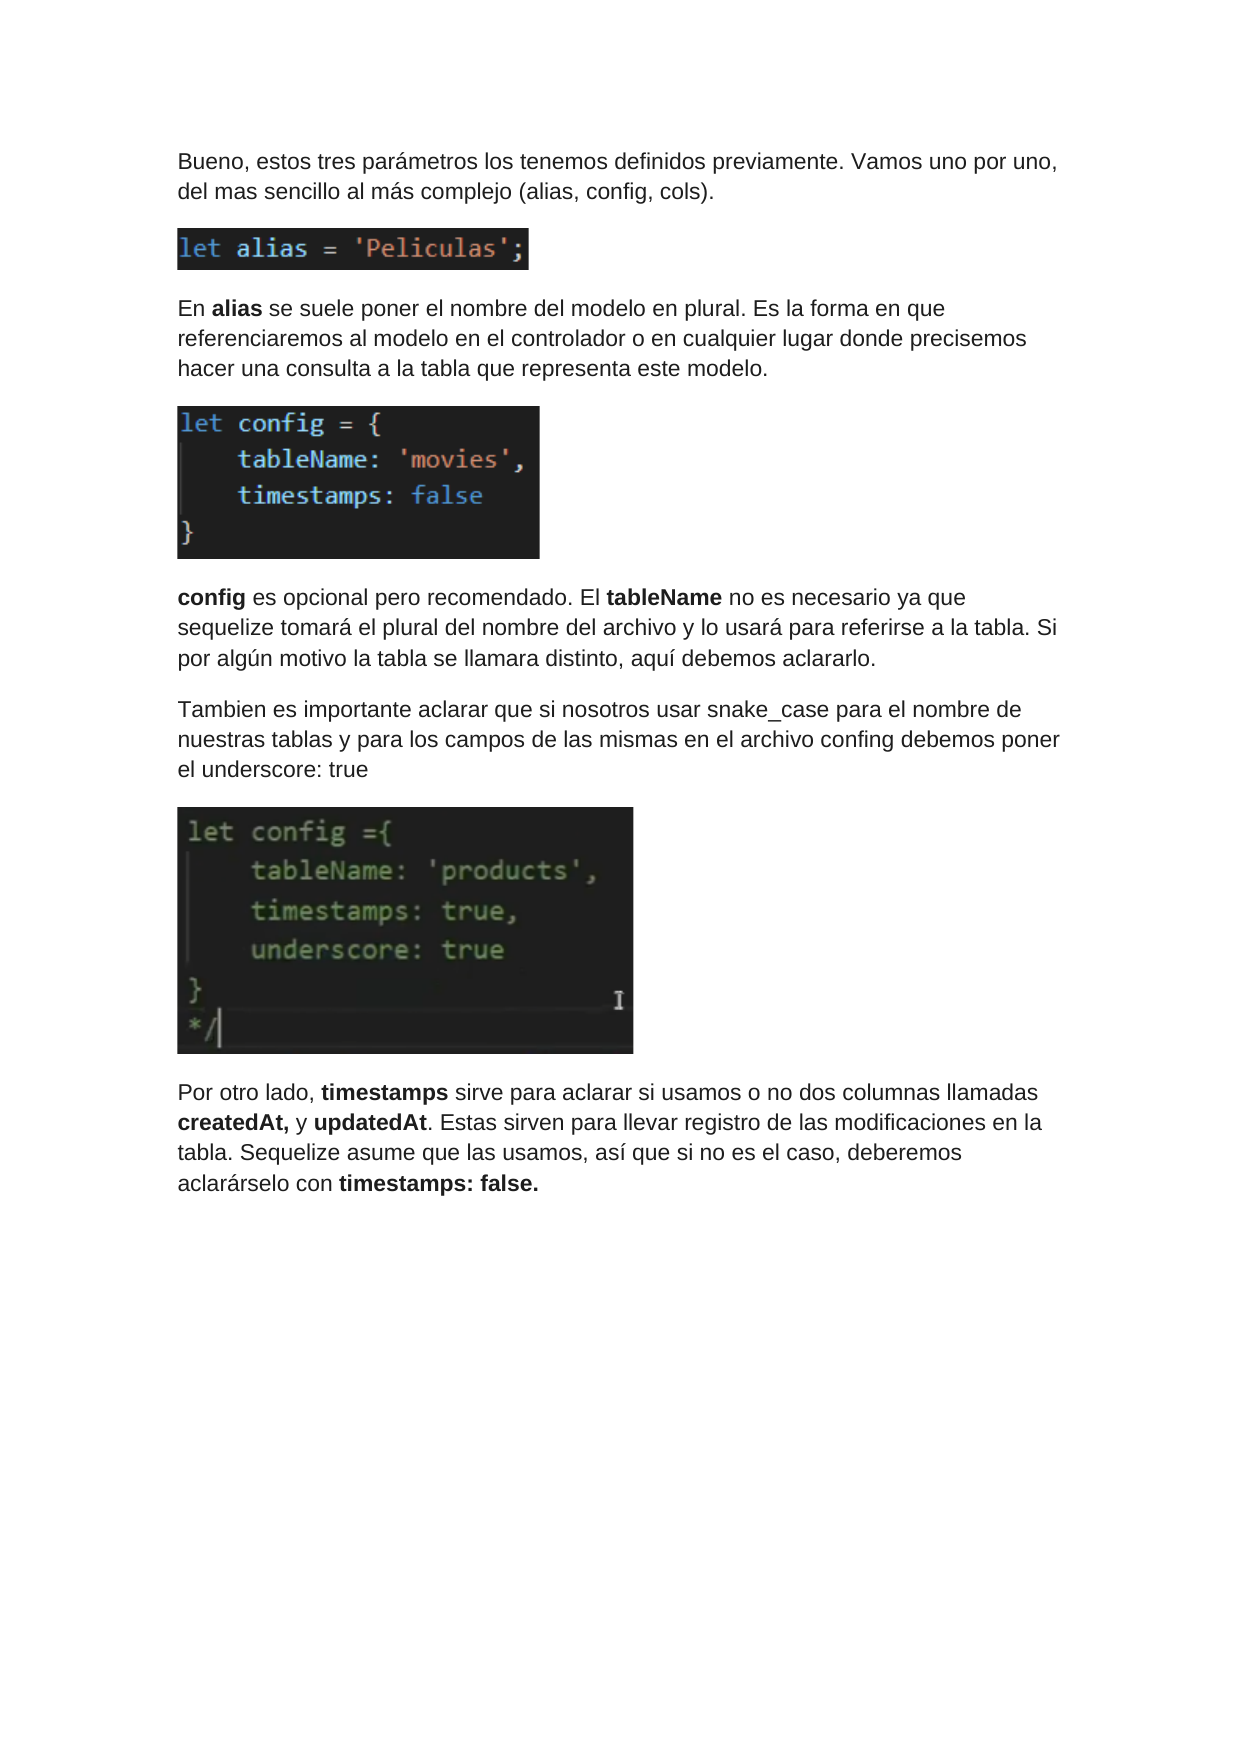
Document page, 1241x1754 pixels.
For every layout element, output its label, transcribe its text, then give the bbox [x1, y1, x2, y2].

text Tambien es importante aclarar que si nosotros usar snake_case para el nombre de nuestras tablas y para los campos de las mismas en el archivo confing debemos poner el underscore: true [177, 696, 1063, 782]
text config es opcional pero recomendado. El tableName no es necesario ya que sequelize tomará el plural del nombre del archivo y lo usará para referirse a la tabla. Si por algún motivo la tabla se llamara distinto, aquí debemos aclararlo. [177, 584, 1063, 671]
text En alias se suele poner el nombre del modelo en plural. Es la forma en que referenciaremos al modelo en el controlador o en cualquier lugar donde precisemos hacer una consulta a la tabla que representa este modelo. [177, 294, 1063, 381]
text Bueno, estos tres parámetros los tenemos definidos previamente. Vamos uno por uno, del mas sencillo al más complejo (alias, config, cols). [177, 148, 1063, 204]
text Por otro lado, timestamps sirve para aclarar si usamos o no dos columnas llamadas createdAt, y updatedAt. Estas sirven para llevar registro de las modificaciones en la tabla. Sequelize asume que las usamos, así que si no es el caso, deberemos aclarárselo con timestamps: false. [177, 1079, 1063, 1196]
